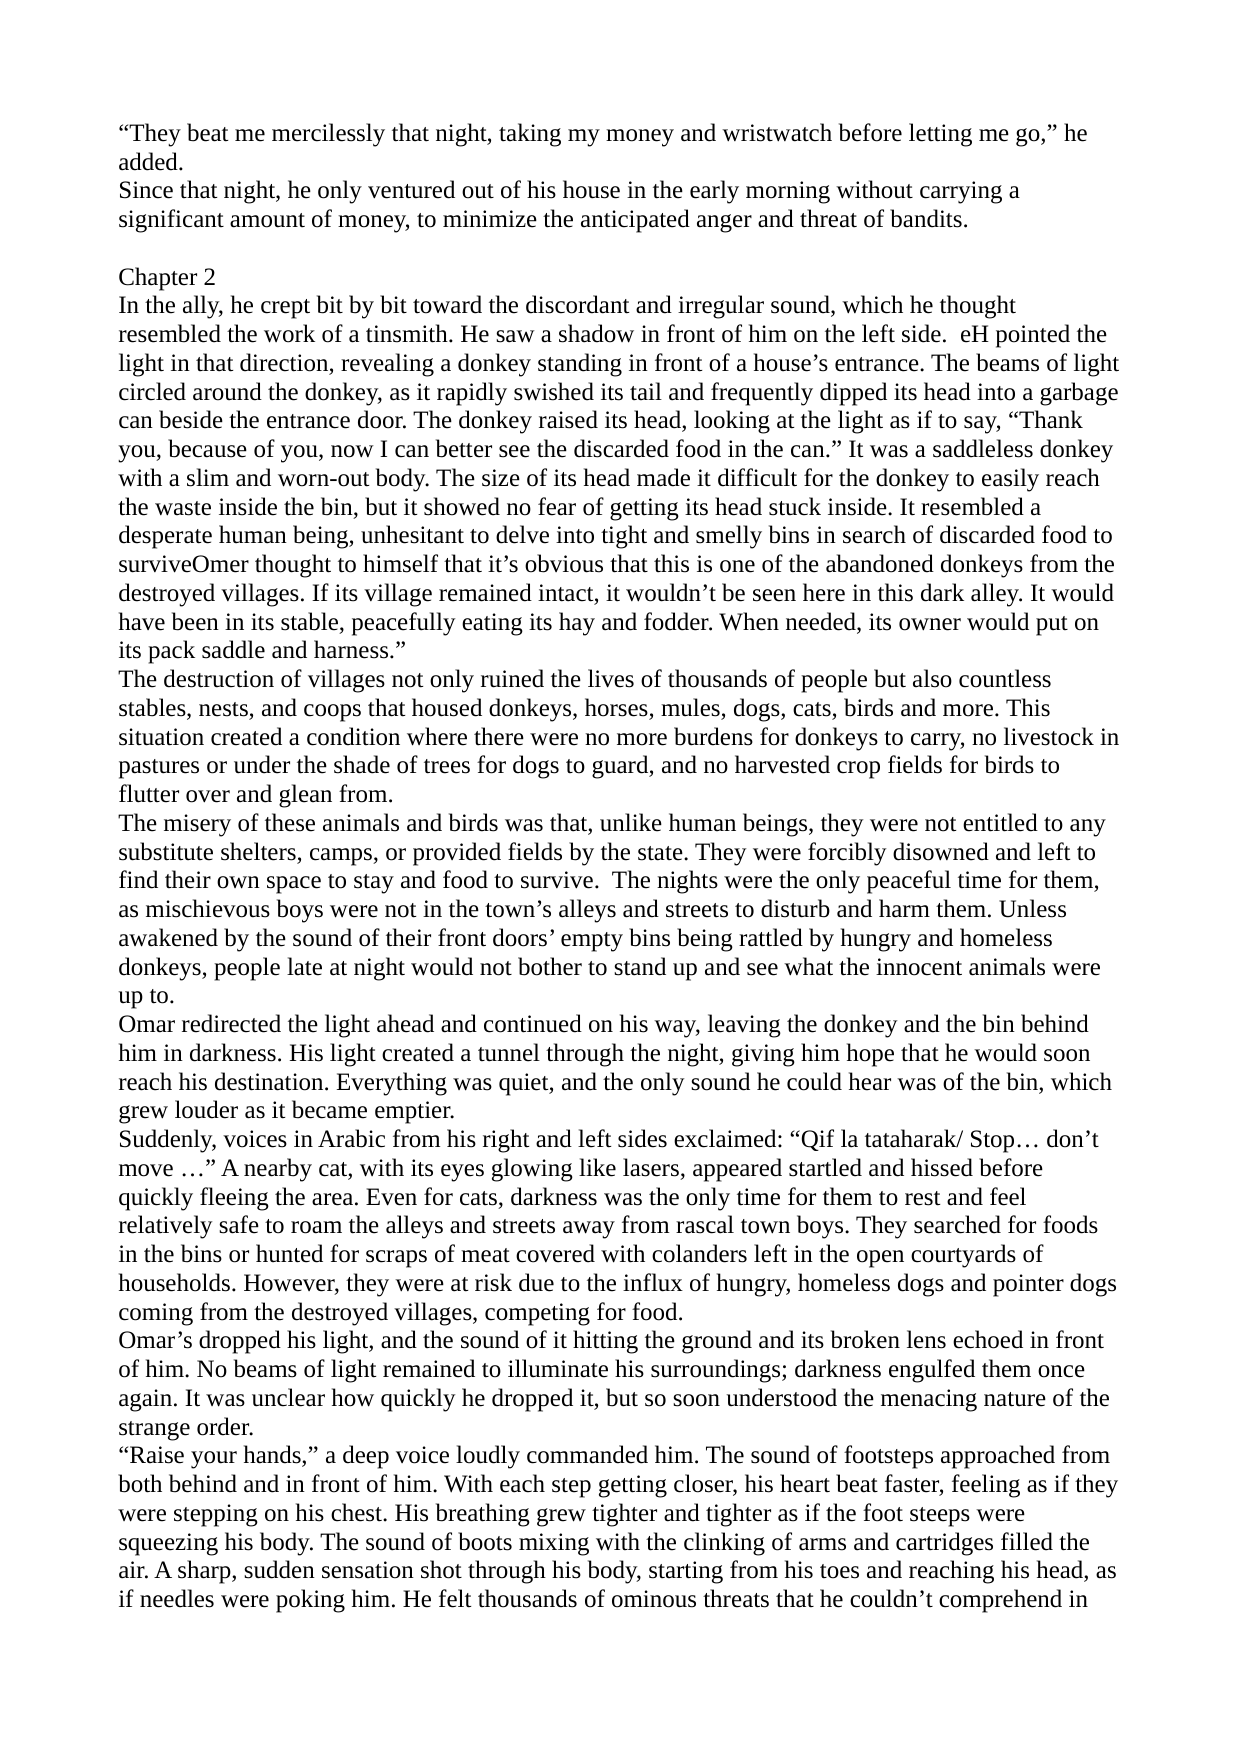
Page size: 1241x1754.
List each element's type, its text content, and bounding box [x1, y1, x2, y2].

text In the ally, he crept bit by bit toward the discordant and irregular sound, which he thought resembled the work of a tinsmith. He saw a shadow in front of him on the left side. eH pointed the light in that direction, revealing a donkey standing in front of a house’s entrance. The beams of light circled around the donkey, as it rapidly swished its tail and frequently dipped its head into a garbage can beside the entrance door. The donkey raised its head, looking at the light as if to say, “Thank you, because of you, now I can better see the discarded food in the can.” It was a saddleless donkey with a slim and worn-out body. The size of its head made it difficult for the donkey to easily reach the waste inside the bin, but it showed no fear of getting its head stuck inside. It resembled a desperate human being, unhesitant to delve into tight and smelly bins in search of discarded food to surviveOmer thought to himself that it’s obvious that this is one of the abandoned donkeys from the destroyed villages. If its village remained intact, it wouldn’t be seen here in this dark alley. It would have been in its stable, peacefully eating its hay and fodder. When needed, its owner would put on its pack saddle and harness.” [118, 291, 1122, 664]
text “Raise your hands,” a deep voice loudly commanded him. The sound of footsteps approached from both behind and in front of him. With each step getting closer, his heart beat faster, feeling as if they were stepping on his chest. His breathing grew tighter and tighter as if the foot steeps were squeezing his body. The sound of boots mixing with the clinking of arms and cartridges filled the air. A sharp, sudden sensation shot through his body, starting from his toes and reaching his head, as if needles were poking him. He felt thousands of ominous threats that he couldn’t comprehend in [118, 1441, 1122, 1613]
text Omar’s dropped his light, and the sound of it hitting the ground and its broken lens echoed in front of him. No beams of light remained to illuminate his surroundings; darkness engulfed them once again. It was unclear how quickly he dropped it, but so soon understood the menacing nature of the strange order. [118, 1326, 1122, 1441]
text Suddenly, voices in Arabic from his right and left sides exclaimed: “Qif la tataharak/ Stop… don’t move …” A nearby cat, with its eyes glowing like lasers, appeared startled and hissed before quickly fleeing the area. Even for cats, darkness was the only time for them to rest and feel relatively safe to roam the alleys and streets away from rascal town boys. They searched for foods in the bins or hunted for scraps of meat covered with colanders left in the open courtyards of households. However, they were at risk due to the influx of hungry, homeless dogs and pointer dogs coming from the destroyed villages, competing for food. [118, 1124, 1122, 1326]
text Omar redirected the light ahead and continued on his way, leaving the donkey and the bin behind him in darkness. His light created a tunnel through the night, giving him hope that he would soon reach his destination. Everything was quiet, and the only sound he could hear was of the bin, which grew louder as it became emptier. [118, 1009, 1122, 1124]
text Since that night, he only ventured out of his house in the early morning without carrying a significant amount of money, to minimize the anticipated anger and threat of bandits. [118, 176, 1122, 233]
text The misery of these animals and birds was that, unlike human beings, they were not entitled to any substitute shelters, camps, or provided fields by the state. They were forcibly disowned and left to find their own space to stay and food to survive. The nights were the only peaceful time for them, as mischievous boys were not in the town’s alleys and streets to disturb and harm them. Unless awakened by the sound of their front doors’ empty bins being rattled by hungry and homeless donkeys, people late at night would not bother to stand up and see what the innocent animals were up to. [118, 808, 1122, 1009]
text “They beat me mercilessly that night, taking my money and wristwatch before letting me go,” he added. [118, 118, 1122, 176]
text Chapter 2 [118, 262, 1122, 291]
text The destruction of villages not only ruined the lives of thousands of people but also countless stables, nests, and coops that housed donkeys, horses, mules, dogs, cats, birds and more. This situation created a condition where there were no more burdens for donkeys to carry, no livestock in pastures or under the shade of trees for dogs to guard, and no harvested crop fields for birds to flutter over and glean from. [118, 664, 1122, 808]
